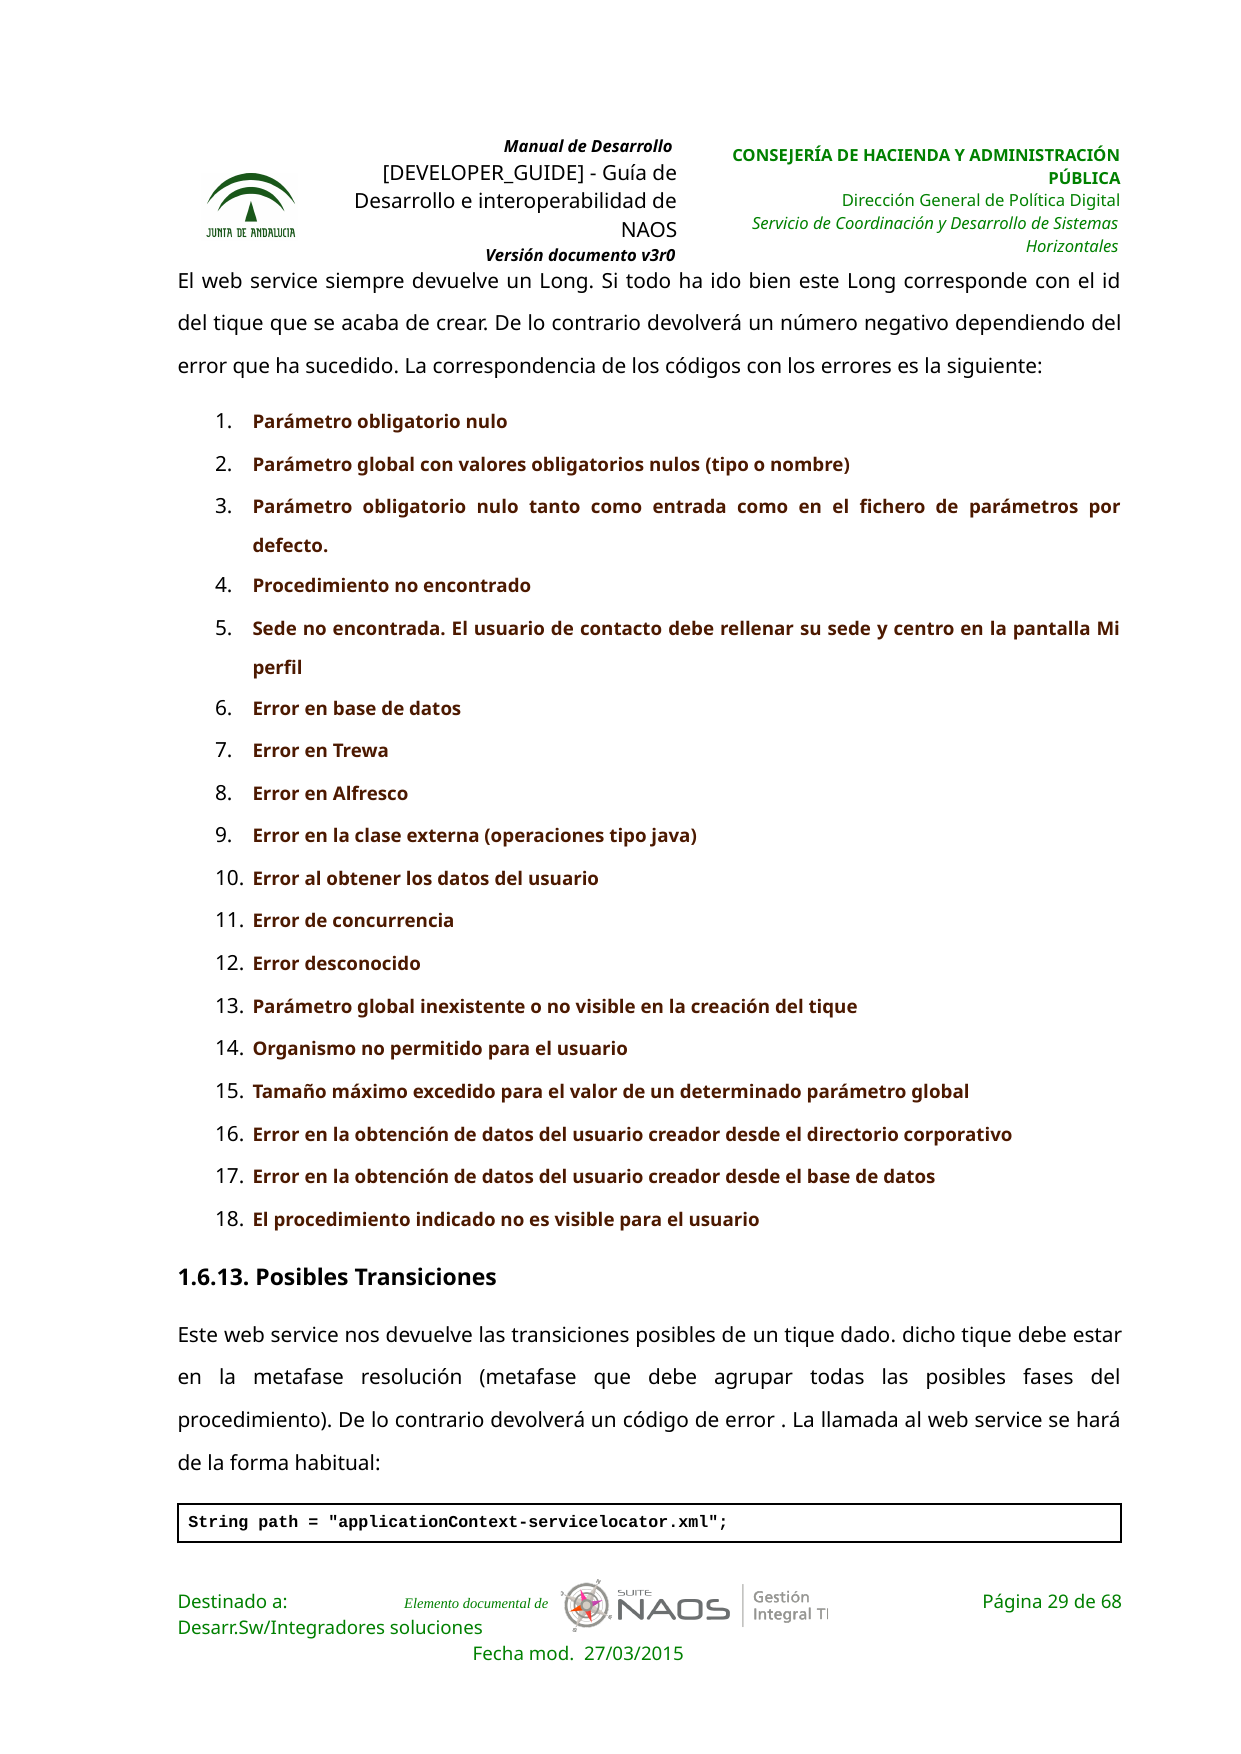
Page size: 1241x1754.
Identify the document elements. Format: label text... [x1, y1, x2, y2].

picture [560, 1579, 829, 1632]
list Procedimiento no encontrado [215, 571, 1122, 599]
list Error en Trewa [215, 735, 1122, 764]
list El procedimiento indicado no es visible para el usuario [215, 1204, 1122, 1232]
text String path = "applicationContext-servicelocator.xml"; [179, 1505, 1120, 1541]
list Tamaño máximo excedido para el valor de un determinado parámetro global [215, 1076, 1122, 1104]
text Este web service nos devuelve las transiciones posibles de un tique dado. dicho tique debe estar en la metafase resolución (metafase que debe agrupar todas las posibles fases del procedimiento). De lo contrario devolverá un código de error . La llamada al web service se hará de la forma habitual: [177, 1320, 1122, 1476]
list Parámetro obligatorio nulo tanto como entrada como en el fichero de parámetros por defecto. [215, 491, 1122, 558]
picture [201, 173, 298, 241]
text El web service siempre devuelve un Long. Si todo ha ido bien este Long corresponde con el id del tique que se acaba de crear. De lo contrario devolverá un número negativo dependiendo del error que ha sucedido. La correspondencia de los códigos con los errores es la siguiente: [177, 266, 1122, 379]
list Error en Alfresco [215, 778, 1122, 806]
list Parámetro global inexistente o no visible en la creación del tique [215, 991, 1122, 1019]
subtitle Posibles Transiciones [177, 1261, 1122, 1292]
list Organismo no permitido para el usuario [215, 1033, 1122, 1062]
list Parámetro obligatorio nulo [215, 406, 1122, 434]
list Sede no encontrada. El usuario de contacto debe rellenar su sede y centro en la pantalla Mi perfil [215, 613, 1122, 680]
list Error al obtener los datos del usuario [215, 863, 1122, 891]
list Error de concurrencia [215, 906, 1122, 934]
list Error en la clase externa (operaciones tipo java) [215, 820, 1122, 849]
list Error en la obtención de datos del usuario creador desde el base de datos [215, 1161, 1122, 1190]
list Error en la obtención de datos del usuario creador desde el directorio corporativo [215, 1119, 1122, 1147]
list Error en base de datos [215, 693, 1122, 721]
list Parámetro global con valores obligatorios nulos (tipo o nombre) [215, 449, 1122, 477]
list Error desconocido [215, 948, 1122, 977]
